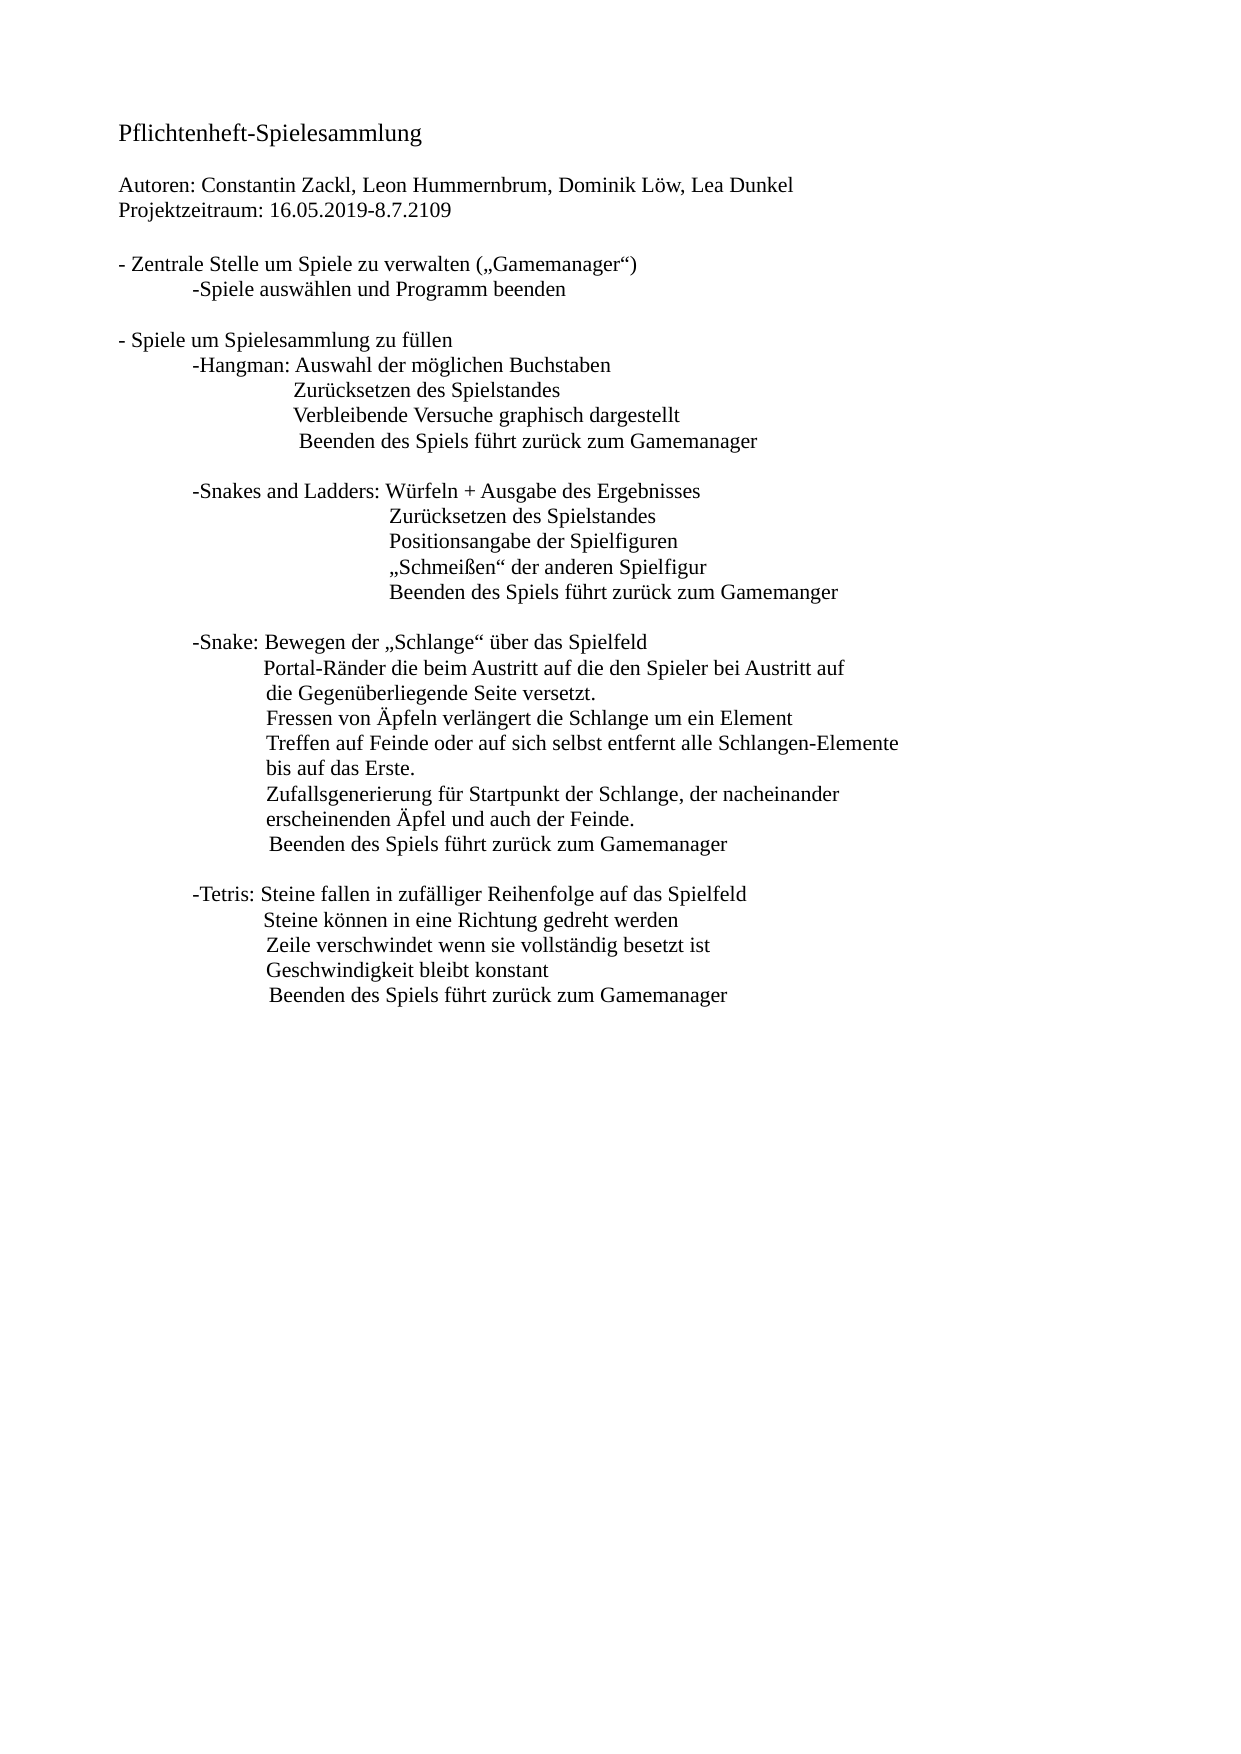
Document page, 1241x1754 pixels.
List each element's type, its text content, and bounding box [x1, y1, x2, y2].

text -Snakes and Ladders: Würfeln + Ausgabe des Ergebnisses [118, 478, 1122, 503]
text -Tetris: Steine fallen in zufälliger Reihenfolge auf das Spielfeld [118, 881, 1122, 907]
text die Gegenüberliegende Seite versetzt. [118, 680, 1122, 705]
text - Zentrale Stelle um Spiele zu verwalten („Gamemanager“) [118, 251, 1122, 276]
text Geschwindigkeit bleibt konstant [118, 957, 1122, 982]
text Positionsangabe der Spielfiguren [118, 528, 1122, 554]
text Fressen von Äpfeln verlängert die Schlange um ein Element [118, 705, 1122, 730]
text Beenden des Spiels führt zurück zum Gamemanager [118, 428, 1122, 453]
text Verbleibende Versuche graphisch dargestellt [118, 402, 1122, 428]
text -Hangman: Auswahl der möglichen Buchstaben [118, 352, 1122, 377]
text erscheinenden Äpfel und auch der Feinde. [118, 806, 1122, 831]
text -Spiele auswählen und Programm beenden [118, 276, 1122, 302]
text Steine können in eine Richtung gedreht werden [118, 907, 1122, 932]
text Beenden des Spiels führt zurück zum Gamemanger [118, 579, 1122, 604]
text -Snake: Bewegen der „Schlange“ über das Spielfeld [118, 629, 1122, 654]
text Zurücksetzen des Spielstandes [118, 503, 1122, 528]
text - Spiele um Spielesammlung zu füllen [118, 327, 1122, 352]
text Zeile verschwindet wenn sie vollständig besetzt ist [118, 932, 1122, 957]
text Pflichtenheft-Spielesammlung [118, 118, 1122, 147]
text Autoren: Constantin Zackl, Leon Hummernbrum, Dominik Löw, Lea Dunkel [118, 172, 1122, 197]
text „Schmeißen“ der anderen Spielfigur [118, 554, 1122, 579]
text bis auf das Erste. [118, 755, 1122, 781]
text Beenden des Spiels führt zurück zum Gamemanager [118, 831, 1122, 856]
text Treffen auf Feinde oder auf sich selbst entfernt alle Schlangen-Elemente [118, 730, 1122, 755]
text Zurücksetzen des Spielstandes [118, 377, 1122, 402]
text Projektzeitraum: 16.05.2019-8.7.2109 [118, 197, 1122, 222]
text Beenden des Spiels führt zurück zum Gamemanager [118, 982, 1122, 1007]
text Portal-Ränder die beim Austritt auf die den Spieler bei Austritt auf [118, 654, 1122, 680]
text Zufallsgenerierung für Startpunkt der Schlange, der nacheinander [118, 781, 1122, 806]
